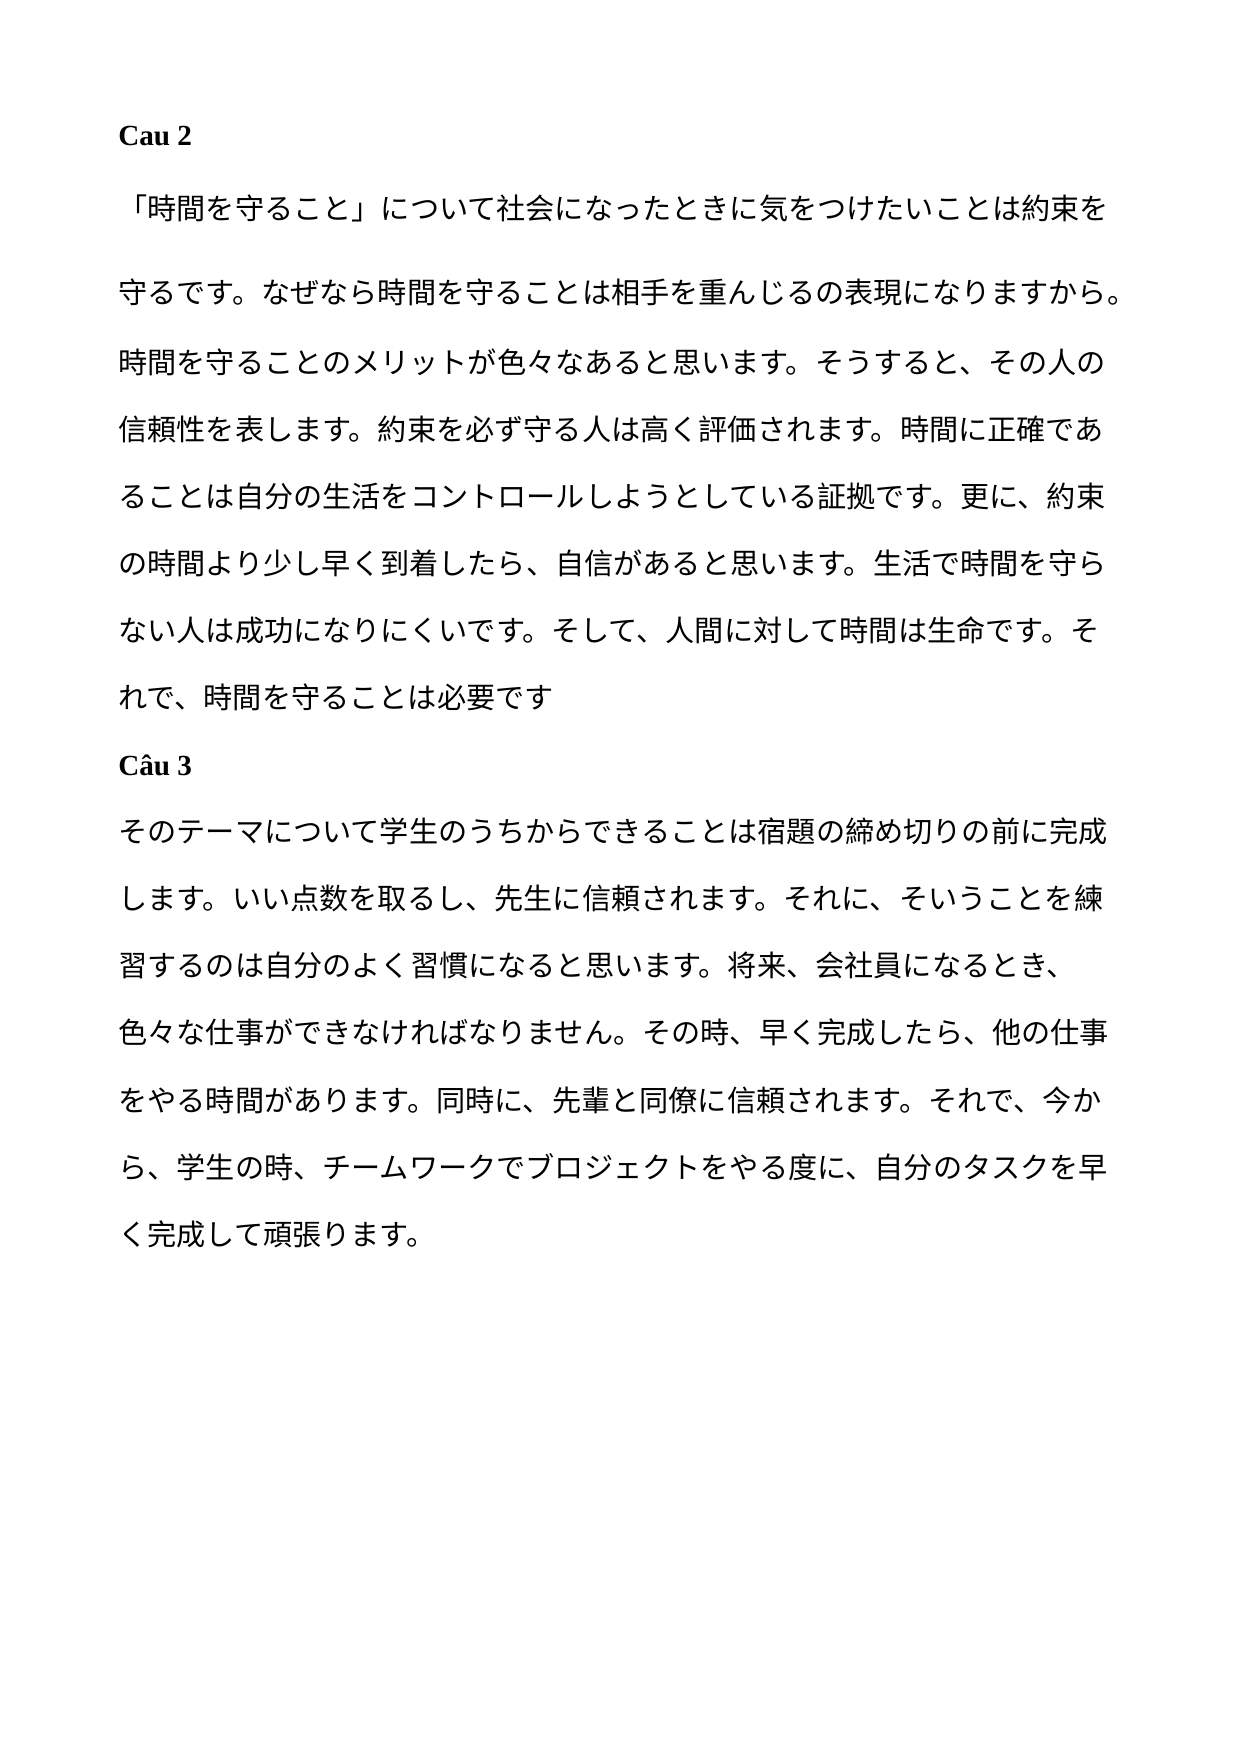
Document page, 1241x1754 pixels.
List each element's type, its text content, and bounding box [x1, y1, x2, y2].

text そのテーマについて学生のうちからできることは宿題の締め切りの前に完成します。いい点数を取るし、先生に信頼されます。それに、そいうことを練習するのは自分のよく習慣になると思います。将来、会社員になるとき、色々な仕事ができなければなりません。その時、早く完成したら、他の仕事をやる時間があります。同時に、先輩と同僚に信頼されます。それで、今から、学生の時、チームワークでブロジェクトをやる度に、自分のタスクを早く完成して頑張ります。 [118, 815, 1122, 1251]
text Cau 2 [118, 118, 1122, 152]
text 「時間を守ること」について社会になったときに気をつけたいことは約束を守るです。なぜなら時間を守ることは相手を重んじるの表現になりますから。時間を守ることのメリットが色々なあると思います。そうすると、その人の信頼性を表します。約束を必ず守る人は高く評価されます。時間に正確であることは自分の生活をコントロールしようとしている証拠です。更に、約束の時間より少し早く到着したら、自信があると思います。生活で時間を守らない人は成功になりにくいです。そして、人間に対して時間は生命です。それで、時間を守ることは必要です [118, 185, 1122, 714]
text Câu 3 [118, 748, 1122, 782]
